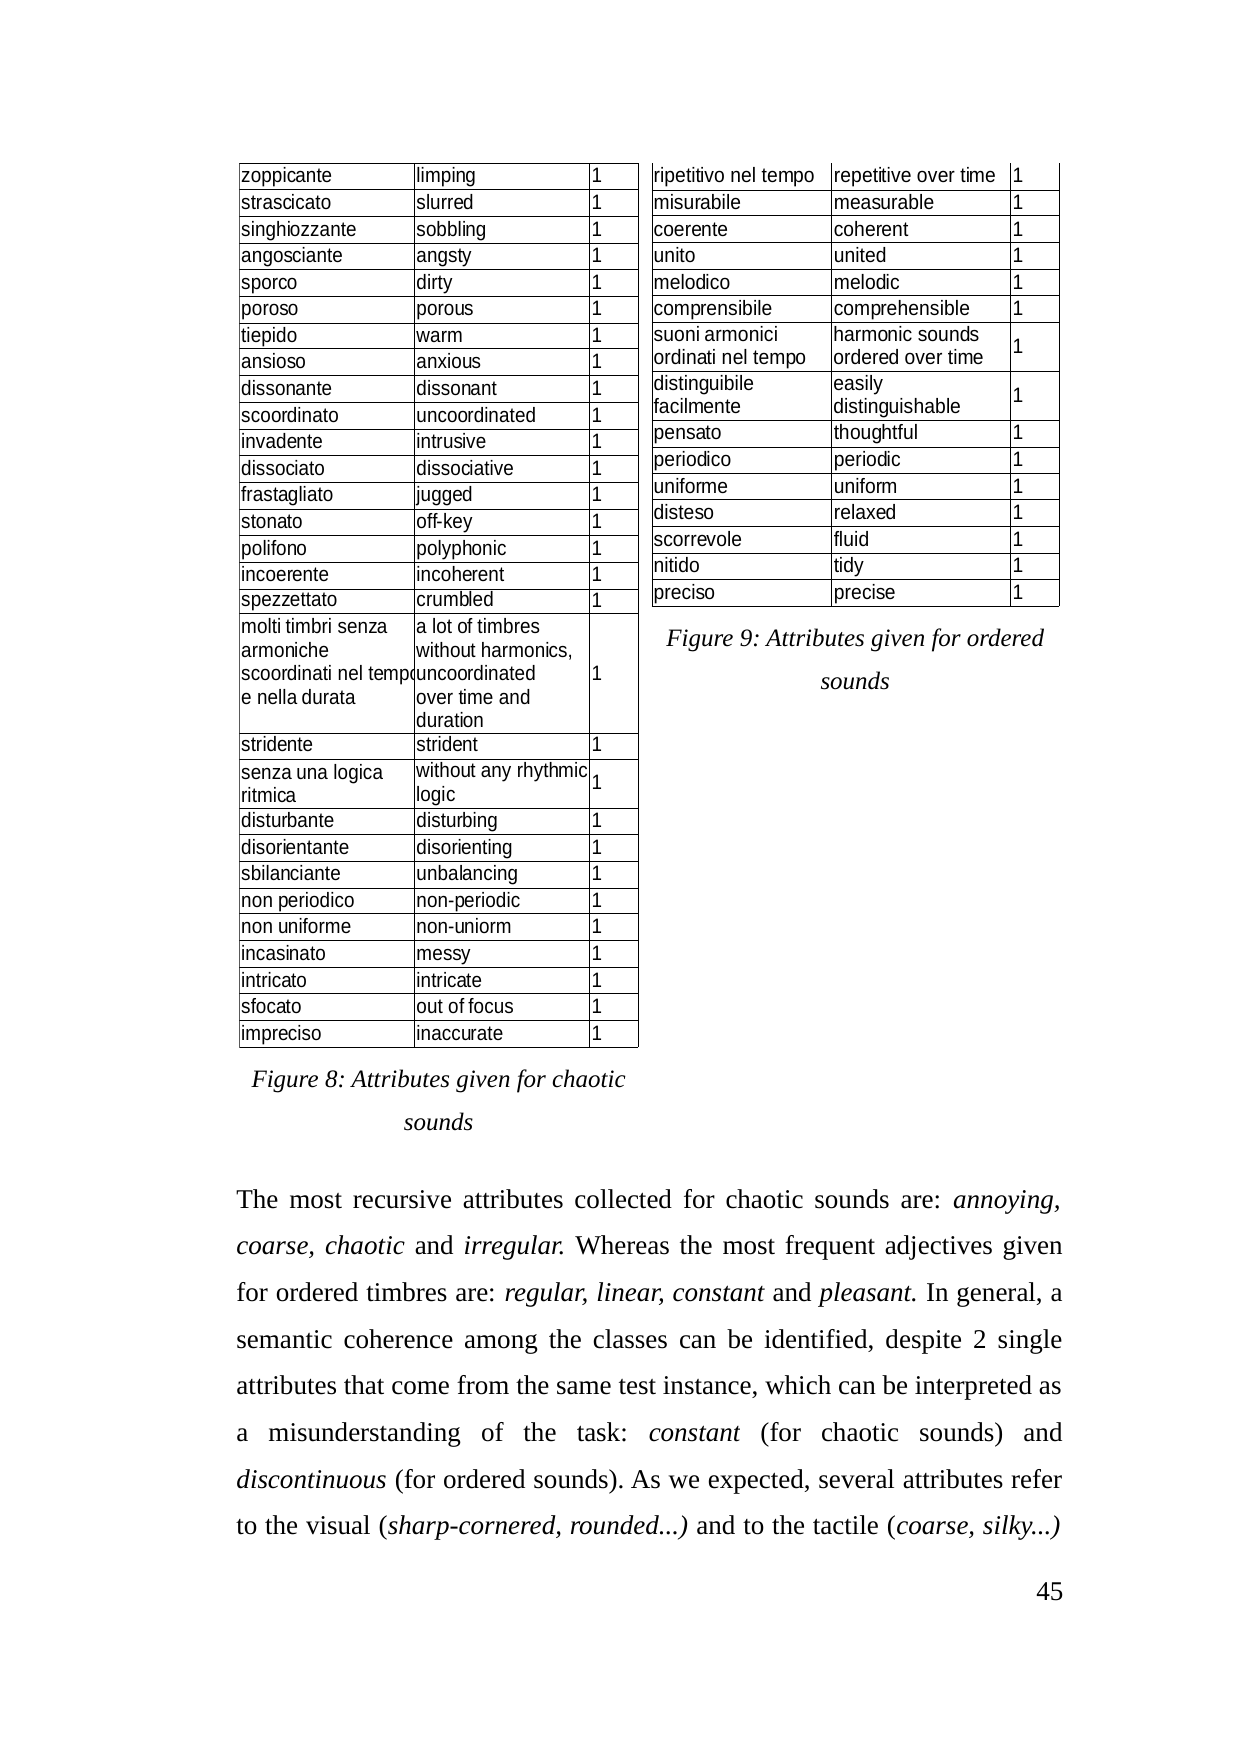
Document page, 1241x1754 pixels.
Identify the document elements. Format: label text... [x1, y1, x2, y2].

text Figure 8: Attributes given for chaotic sounds [239, 163, 640, 1136]
text The most recursive attributes collected for chaotic sounds are: annoying, coarse, chaotic and irregular. Whereas the most frequent adjectives given for ordered timbres are: regular, linear, constant and pleasant. In general, a semantic coherence among the classes can be identified, despite 2 single attributes that come from the same test instance, which can be interpreted as a misunderstanding of the task: constant (for chaotic sounds) and discontinuous (for ordered sounds). As we expected, several attributes refer to the visual (sharp-cornered, rounded...) and to the tactile (coarse, silky...) [236, 1183, 1063, 1541]
text Figure 9: Attributes given for ordered sounds [652, 163, 1061, 694]
